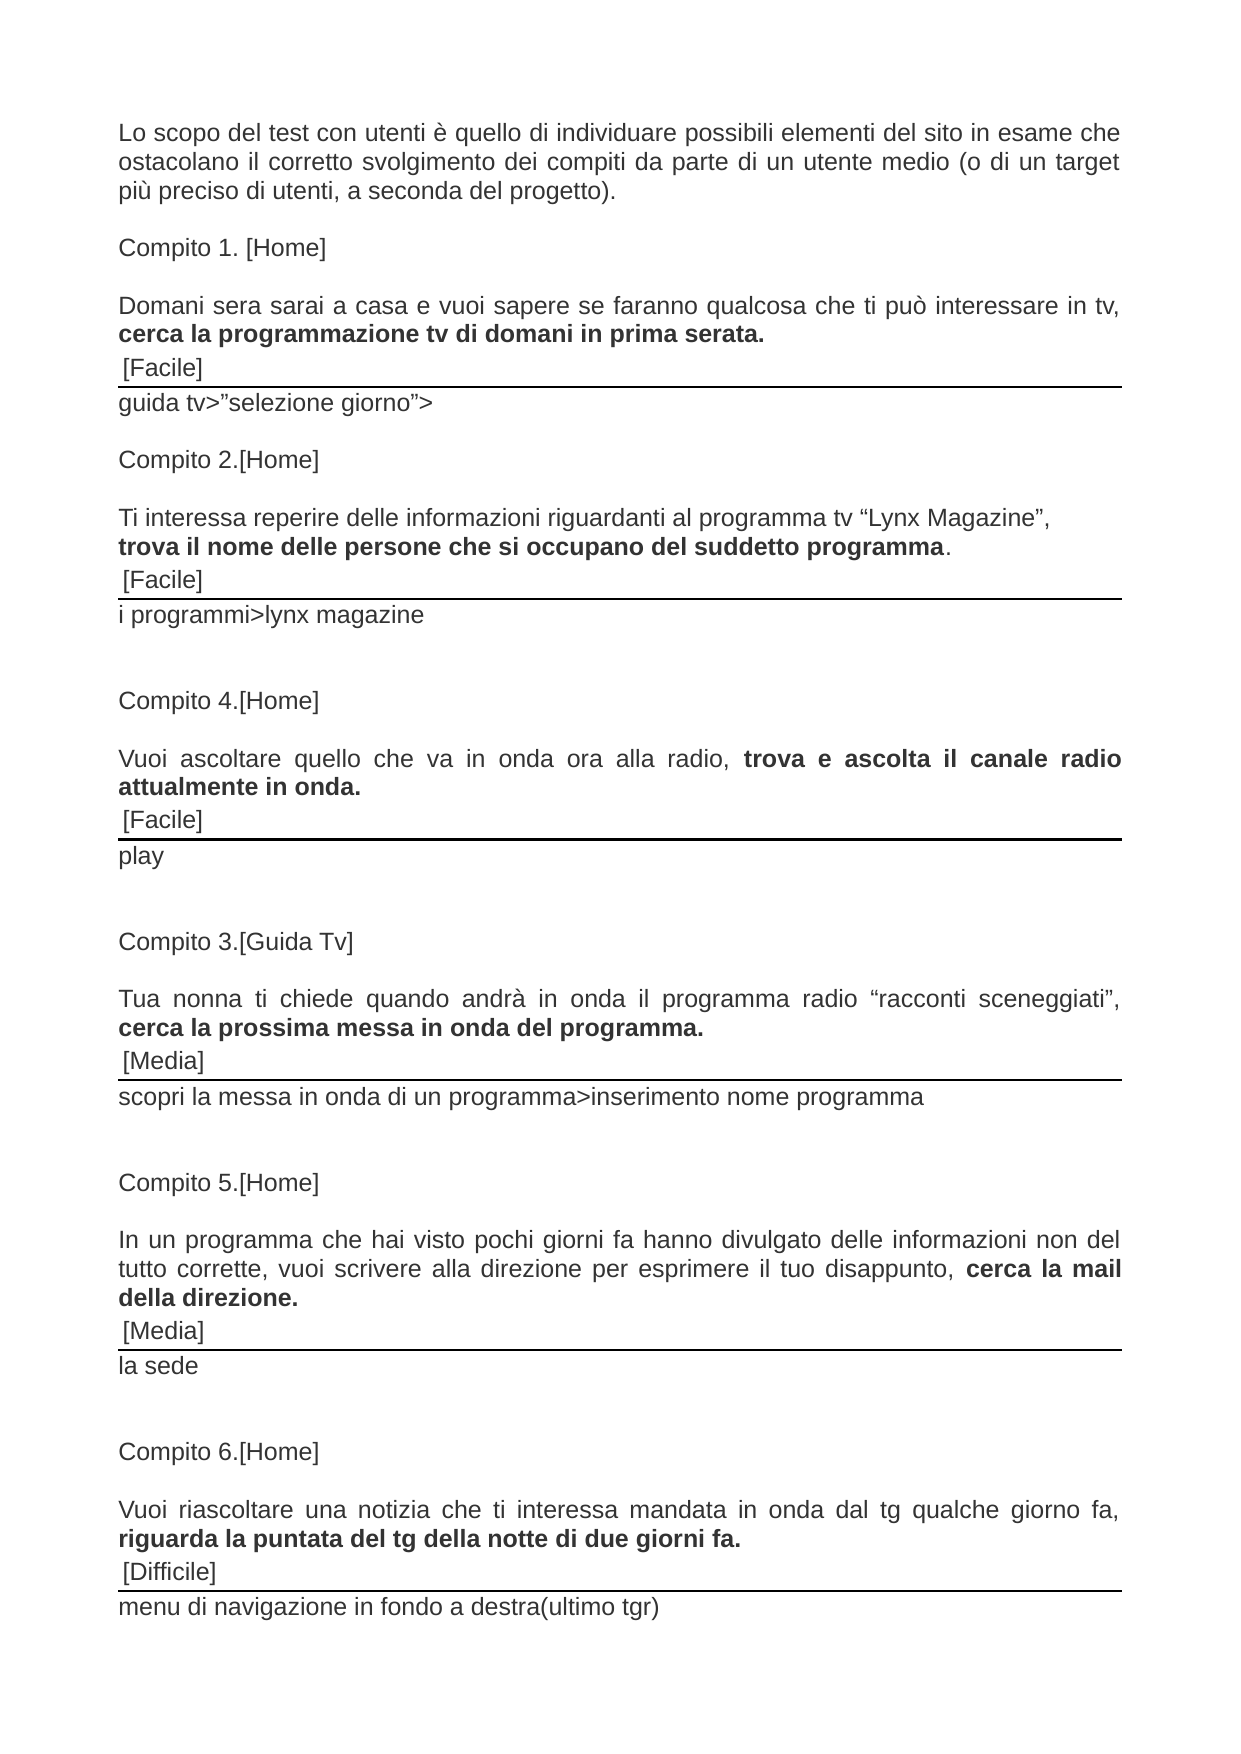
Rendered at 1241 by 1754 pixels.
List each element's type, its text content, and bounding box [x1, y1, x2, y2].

text i programmi>lynx magazine [118, 600, 1122, 628]
text scopri la messa in onda di un programma>inserimento nome programma [118, 1081, 1122, 1110]
text Tua nonna ti chiede quando andrà in onda il programma radio “racconti sceneggiati”, cerca la prossima messa in onda del programma. [118, 984, 1122, 1042]
text Compito 3.[Guida Tv] [118, 927, 1122, 956]
text Vuoi riascoltare una notizia che ti interessa mandata in onda dal tg qualche giorno fa, riguarda la puntata del tg della notte di due giorni fa. [118, 1495, 1122, 1552]
text Compito 1. [Home] [118, 233, 1122, 262]
text la sede [118, 1351, 1122, 1380]
text Vuoi ascoltare quello che va in onda ora alla radio, trova e ascolta il canale radio attualmente in onda. [118, 743, 1122, 801]
text trova il nome delle persone che si occupano del suddetto programma. [118, 531, 1122, 560]
text Compito 2.[Home] [118, 445, 1122, 474]
text Compito 6.[Home] [118, 1437, 1122, 1466]
text play [118, 841, 1122, 869]
text [Media] [118, 1311, 1122, 1349]
text [Media] [118, 1042, 1122, 1079]
text Compito 4.[Home] [118, 686, 1122, 715]
text Compito 5.[Home] [118, 1168, 1122, 1196]
text [Facile] [118, 801, 1122, 838]
text Domani sera sarai a casa e vuoi sapere se faranno qualcosa che ti può interessare in tv, cerca la programmazione tv di domani in prima serata. [118, 291, 1122, 348]
text [Facile] [118, 560, 1122, 598]
text [Facile] [118, 348, 1122, 386]
text Ti interessa reperire delle informazioni riguardanti al programma tv “Lynx Magazine”, [118, 503, 1122, 531]
text menu di navigazione in fondo a destra(ultimo tgr) [118, 1592, 1122, 1621]
text Lo scopo del test con utenti è quello di individuare possibili elementi del sito in esame che ostacolano il corretto svolgimento dei compiti da parte di un utente medio (o di un target più preciso di utenti, a seconda del progetto). [118, 118, 1122, 204]
text [Difficile] [118, 1552, 1122, 1590]
text guida tv>”selezione giorno”> [118, 388, 1122, 416]
text In un programma che hai visto pochi giorni fa hanno divulgato delle informazioni non del tutto corrette, vuoi scrivere alla direzione per esprimere il tuo disappunto, cerca la mail della direzione. [118, 1225, 1122, 1311]
